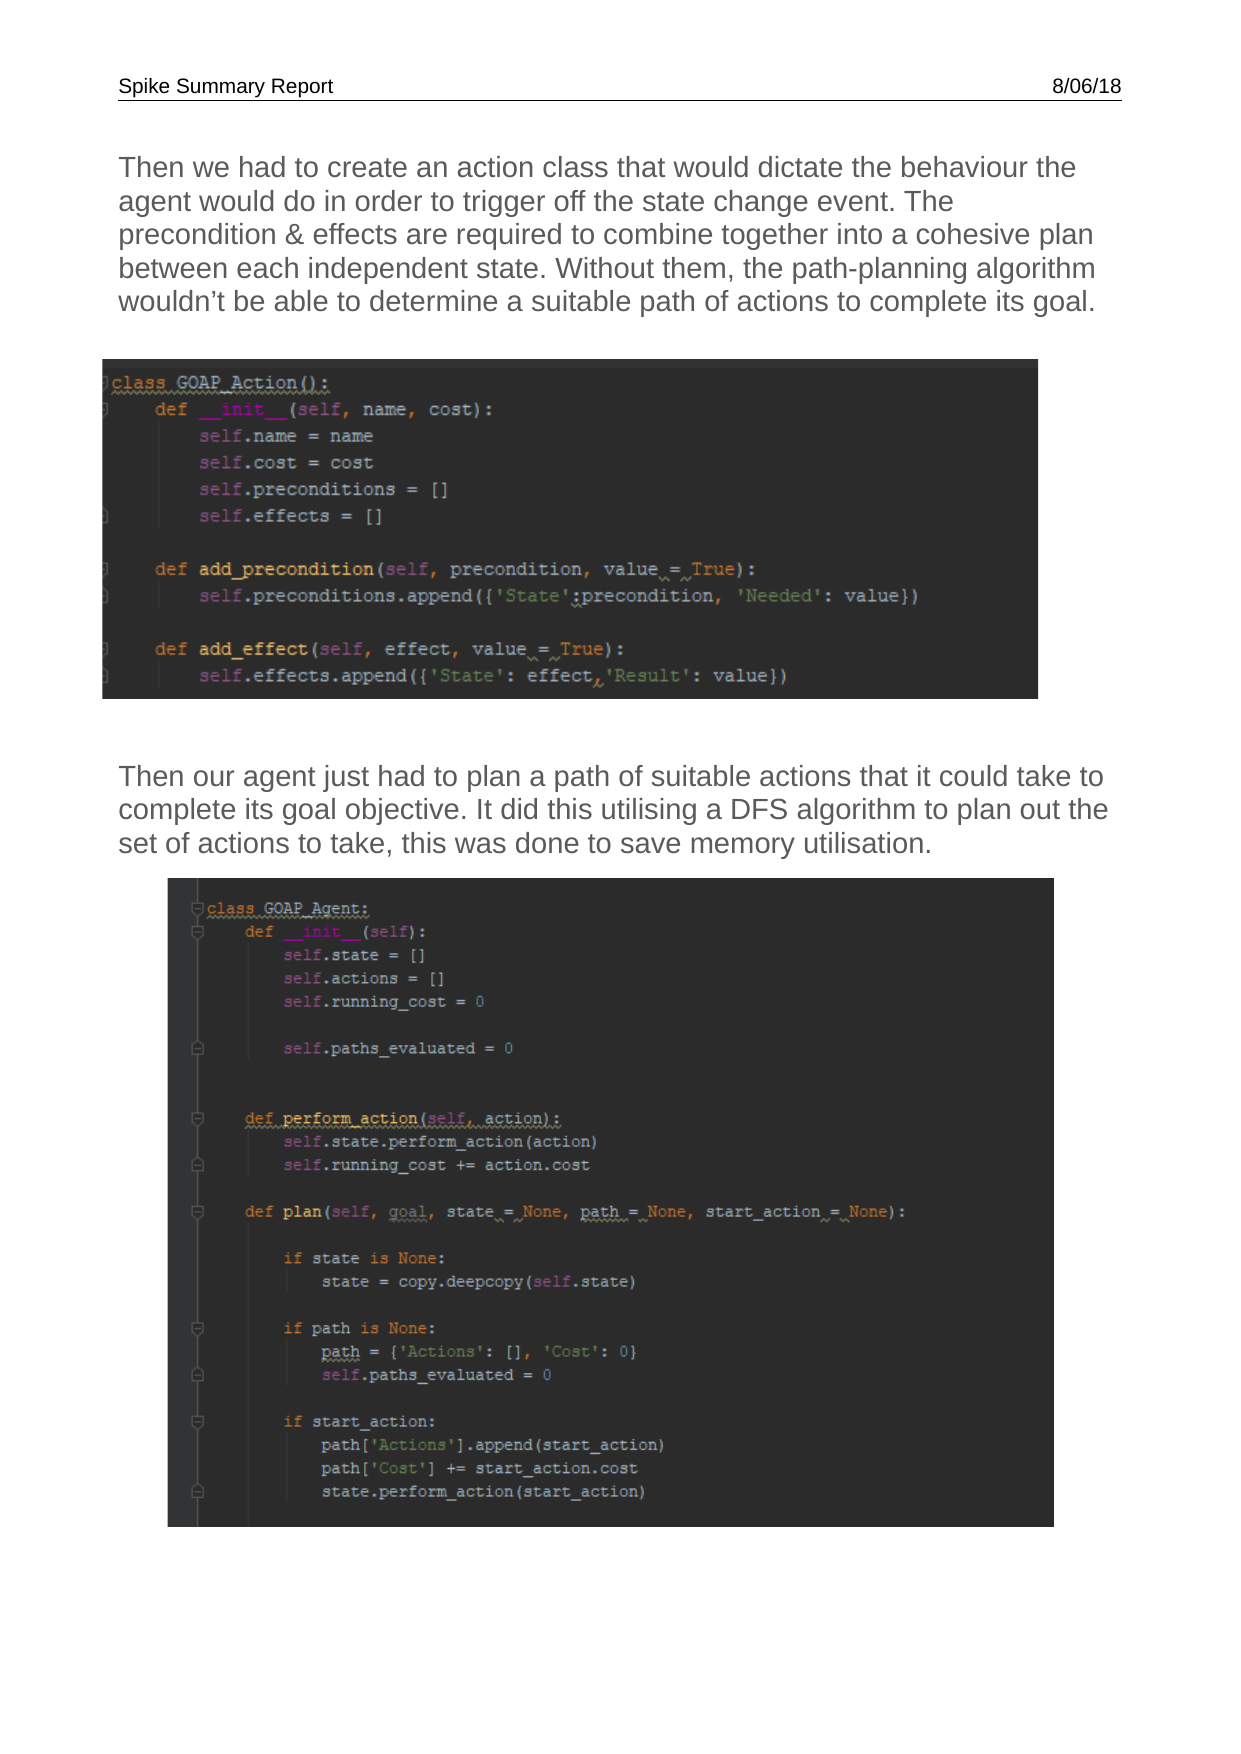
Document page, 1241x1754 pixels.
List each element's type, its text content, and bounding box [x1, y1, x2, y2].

list Then our agent just had to plan a path of suitable actions that it could take to complete its goal objective. It did this utilising a DFS algorithm to plan out the set of actions to take, this was done to save memory utilisation. [118, 758, 1122, 859]
list Then we had to create an action class that would dictate the behaviour the agent would do in order to trigger off the state change event. The precondition & effects are required to combine together into a cohesive plan between each independent state. Without them, the path-planning algorithm wouldn’t be able to determine a suitable path of actions to complete its goal. [118, 150, 1122, 318]
picture [102, 359, 1039, 699]
picture [167, 878, 1054, 1527]
